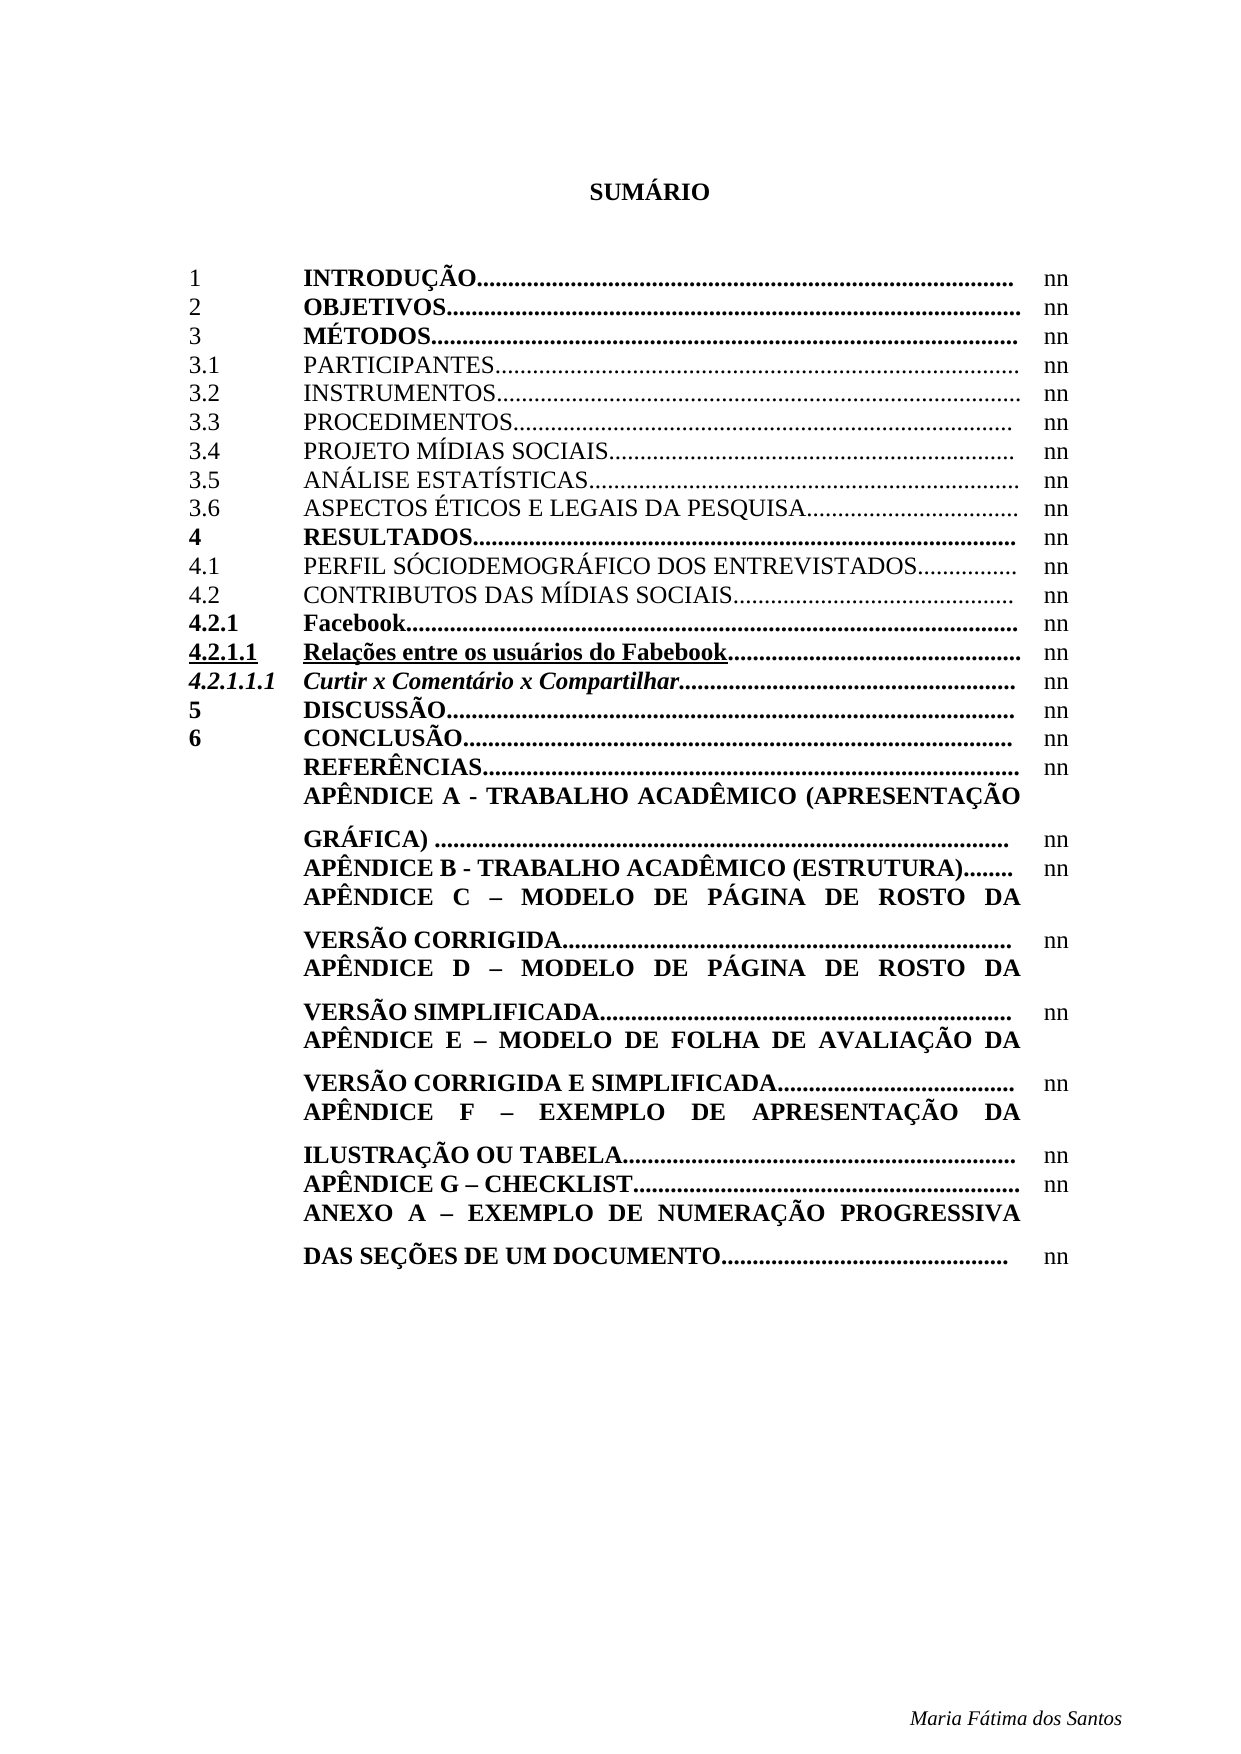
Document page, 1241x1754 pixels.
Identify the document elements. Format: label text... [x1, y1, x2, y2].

table_cell nn [1033, 465, 1080, 493]
table_cell nn [1033, 494, 1080, 522]
table_cell 3.2 [177, 379, 292, 407]
table_cell nn [1033, 695, 1080, 723]
table_cell MÉTODOS.............................................................................................. [292, 321, 1032, 350]
table_cell [177, 752, 292, 781]
table_cell CONCLUSÃO........................................................................................ [292, 724, 1032, 752]
table_cell [177, 853, 292, 882]
table_cell PARTICIPANTES.................................................................................... [292, 350, 1032, 378]
table_cell 4.2.1.1.1 [177, 666, 292, 695]
table_cell OBJETIVOS............................................................................................ [292, 292, 1032, 321]
table_cell ASPECTOS ÉTICOS E LEGAIS DA PESQUISA.................................. [292, 494, 1032, 522]
table_cell APÊNDICE A - TRABALHO ACADÊMICO (APRESENTAÇÃO GRÁFICA) ............................................................................................ [292, 781, 1032, 853]
table_cell 2 [177, 292, 292, 321]
table_cell REFERÊNCIAS...................................................................................... [292, 752, 1032, 781]
table_cell nn [1033, 853, 1080, 882]
table_cell nn [1033, 522, 1080, 551]
table_cell [177, 1025, 292, 1097]
table_cell nn [1033, 637, 1080, 666]
table_cell [177, 781, 292, 853]
table_cell APÊNDICE D – modelo de página de rosto da versão simplificada.................................................................. [292, 954, 1032, 1025]
table_cell [177, 1198, 292, 1270]
table_cell Curtir x Comentário x Compartilhar...................................................... [292, 666, 1032, 695]
table_cell nn [1033, 752, 1080, 781]
table_cell RESULTADOS....................................................................................... [292, 522, 1032, 551]
table_cell [177, 1097, 292, 1169]
table_cell [177, 1169, 292, 1198]
table_cell Relações entre os usuários do Fabebook............................................... [292, 637, 1032, 666]
table_cell [177, 882, 292, 953]
table_cell nn [1033, 1097, 1080, 1169]
table_cell nn [1033, 954, 1080, 1025]
table_cell 3.5 [177, 465, 292, 493]
table_cell nn [1033, 407, 1080, 436]
table_cell 3.6 [177, 494, 292, 522]
table_cell nn [1033, 666, 1080, 695]
text SUMÁRIO [177, 177, 1122, 206]
table_cell INSTRUMENTOS.................................................................................... [292, 379, 1032, 407]
table_cell APÊNDICE B - TRABALHO ACADÊMICO (ESTRUTURA)........ [292, 853, 1032, 882]
table_cell 4.2.1.1 [177, 637, 292, 666]
table_cell 4 [177, 522, 292, 551]
table_cell ANEXO A – EXEMPLO DE NUMERAÇÃO PROGRESSIVA DAS SEÇÕES DE UM DOCUMENTO.............................................. [292, 1198, 1032, 1270]
table_cell nn [1033, 1169, 1080, 1198]
table_cell nn [1033, 1025, 1080, 1097]
table_cell 3.1 [177, 350, 292, 378]
table_cell nn [1033, 781, 1080, 853]
table_header INTRODUÇÃO...................................................................................... [292, 264, 1032, 292]
table_cell nn [1033, 882, 1080, 953]
table_cell nn [1033, 580, 1080, 608]
table_header 1 [177, 264, 292, 292]
table_cell APÊNDICE E – modelo de FOLHA DE AVALIAÇÃO DA VERSÃO CORRIGIDA E SIMPLIFICADA...................................... [292, 1025, 1032, 1097]
table_cell nn [1033, 436, 1080, 465]
table_cell APÊNDICE G – CHECKLIST.............................................................. [292, 1169, 1032, 1198]
table_cell [177, 954, 292, 1025]
table_cell 5 [177, 695, 292, 723]
table_cell nn [1033, 551, 1080, 580]
table_cell 4.2 [177, 580, 292, 608]
table_cell nn [1033, 724, 1080, 752]
table_cell Facebook.................................................................................................. [292, 609, 1032, 637]
table_cell APÊNDICE F – EXEMPLO DE APRESENTAÇÃO DA ILUSTRAÇÃO OU TABELA............................................................... [292, 1097, 1032, 1169]
table_cell PERFIL SÓCIODEMOGRÁFICO DOS ENTREVISTADOS................ [292, 551, 1032, 580]
table_cell nn [1033, 321, 1080, 350]
table_cell nn [1033, 609, 1080, 637]
table_cell CONTRIBUTOS DAS MÍDIAS SOCIAIS............................................. [292, 580, 1032, 608]
table_cell PROCEDIMENTOS................................................................................ [292, 407, 1032, 436]
table_cell nn [1033, 292, 1080, 321]
table_cell nn [1033, 1198, 1080, 1270]
table_cell 6 [177, 724, 292, 752]
table_header nn [1033, 264, 1080, 292]
table_cell PROJETO MÍDIAS SOCIAIS................................................................. [292, 436, 1032, 465]
table_cell ANÁLISE ESTATÍSTICAS..................................................................... [292, 465, 1032, 493]
table_cell 3 [177, 321, 292, 350]
table_cell nn [1033, 379, 1080, 407]
table_cell 4.2.1 [177, 609, 292, 637]
table_cell DISCUSSÃO........................................................................................... [292, 695, 1032, 723]
table_cell 4.1 [177, 551, 292, 580]
table_cell 3.3 [177, 407, 292, 436]
table_cell nn [1033, 350, 1080, 378]
table_cell APÊNDICE C – modelo de página de rosto da versão corrigida........................................................................ [292, 882, 1032, 953]
table_cell 3.4 [177, 436, 292, 465]
